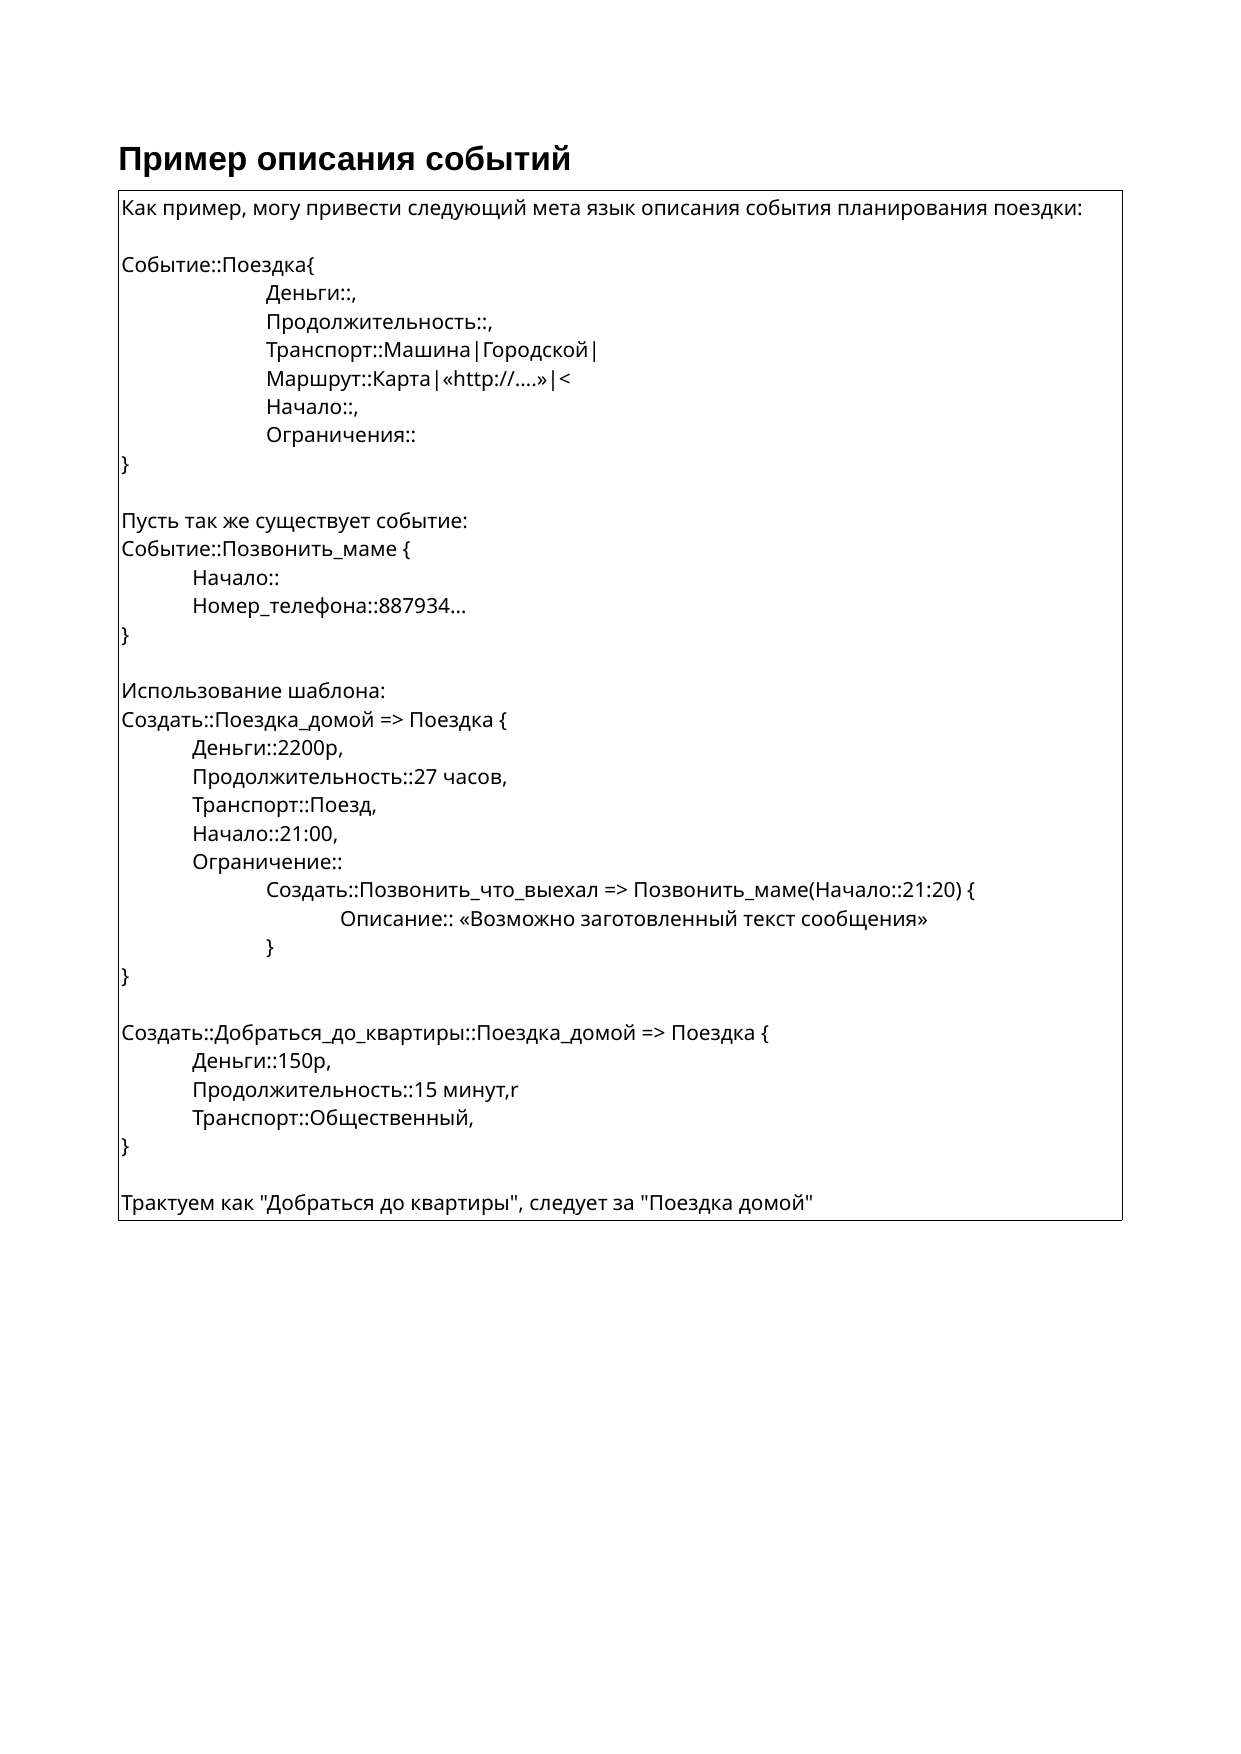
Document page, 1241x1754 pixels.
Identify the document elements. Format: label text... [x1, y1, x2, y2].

text Начало::, [119, 389, 1122, 418]
text } [119, 929, 1122, 958]
text Деньги::150р, [119, 1043, 1122, 1072]
text Начало::21:00, [119, 816, 1122, 844]
text Транспорт::Машина|Городской| [119, 332, 1122, 361]
text Начало:: [119, 560, 1122, 588]
text Создать::Позвонить_что_выехал => Позвонить_маме(Начало::21:20) { [119, 873, 1122, 901]
text Маршрут::Карта|«http://….»|< [119, 361, 1122, 389]
text Ограничение:: [119, 844, 1122, 873]
text Как пример, могу привести следующий мета язык описания события планирования поездки: [119, 191, 1122, 222]
text } [119, 958, 1122, 989]
text Продолжительность::, [119, 304, 1122, 332]
text } [119, 617, 1122, 648]
text Трактуем как "Добраться до квартиры", следует за "Поездка домой" [119, 1185, 1122, 1220]
text Транспорт::Общественный, [119, 1100, 1122, 1128]
text } [119, 446, 1122, 477]
text Создать::Добраться_до_квартиры::Поездка_домой => Поездка { [119, 1015, 1122, 1043]
text Продолжительность::15 минут,r [119, 1072, 1122, 1100]
text Описание:: «Возможно заготовленный текст сообщения» [119, 901, 1122, 929]
text Деньги::, [119, 275, 1122, 304]
text Номер_телефона::887934… [119, 588, 1122, 617]
text Деньги::2200р, [119, 730, 1122, 759]
text Транспорт::Поезд, [119, 787, 1122, 816]
text Использование шаблона: [119, 673, 1122, 702]
text Событие::Поездка{ [119, 247, 1122, 275]
text Создать::Поездка_домой => Поездка { [119, 702, 1122, 730]
subtitle Пример описания событий [118, 139, 1122, 178]
text Пусть так же существует событие: [119, 503, 1122, 531]
text } [119, 1128, 1122, 1160]
text Ограничения:: [119, 418, 1122, 446]
text Событие::Позвонить_маме { [119, 531, 1122, 560]
text Продолжительность::27 часов, [119, 759, 1122, 787]
